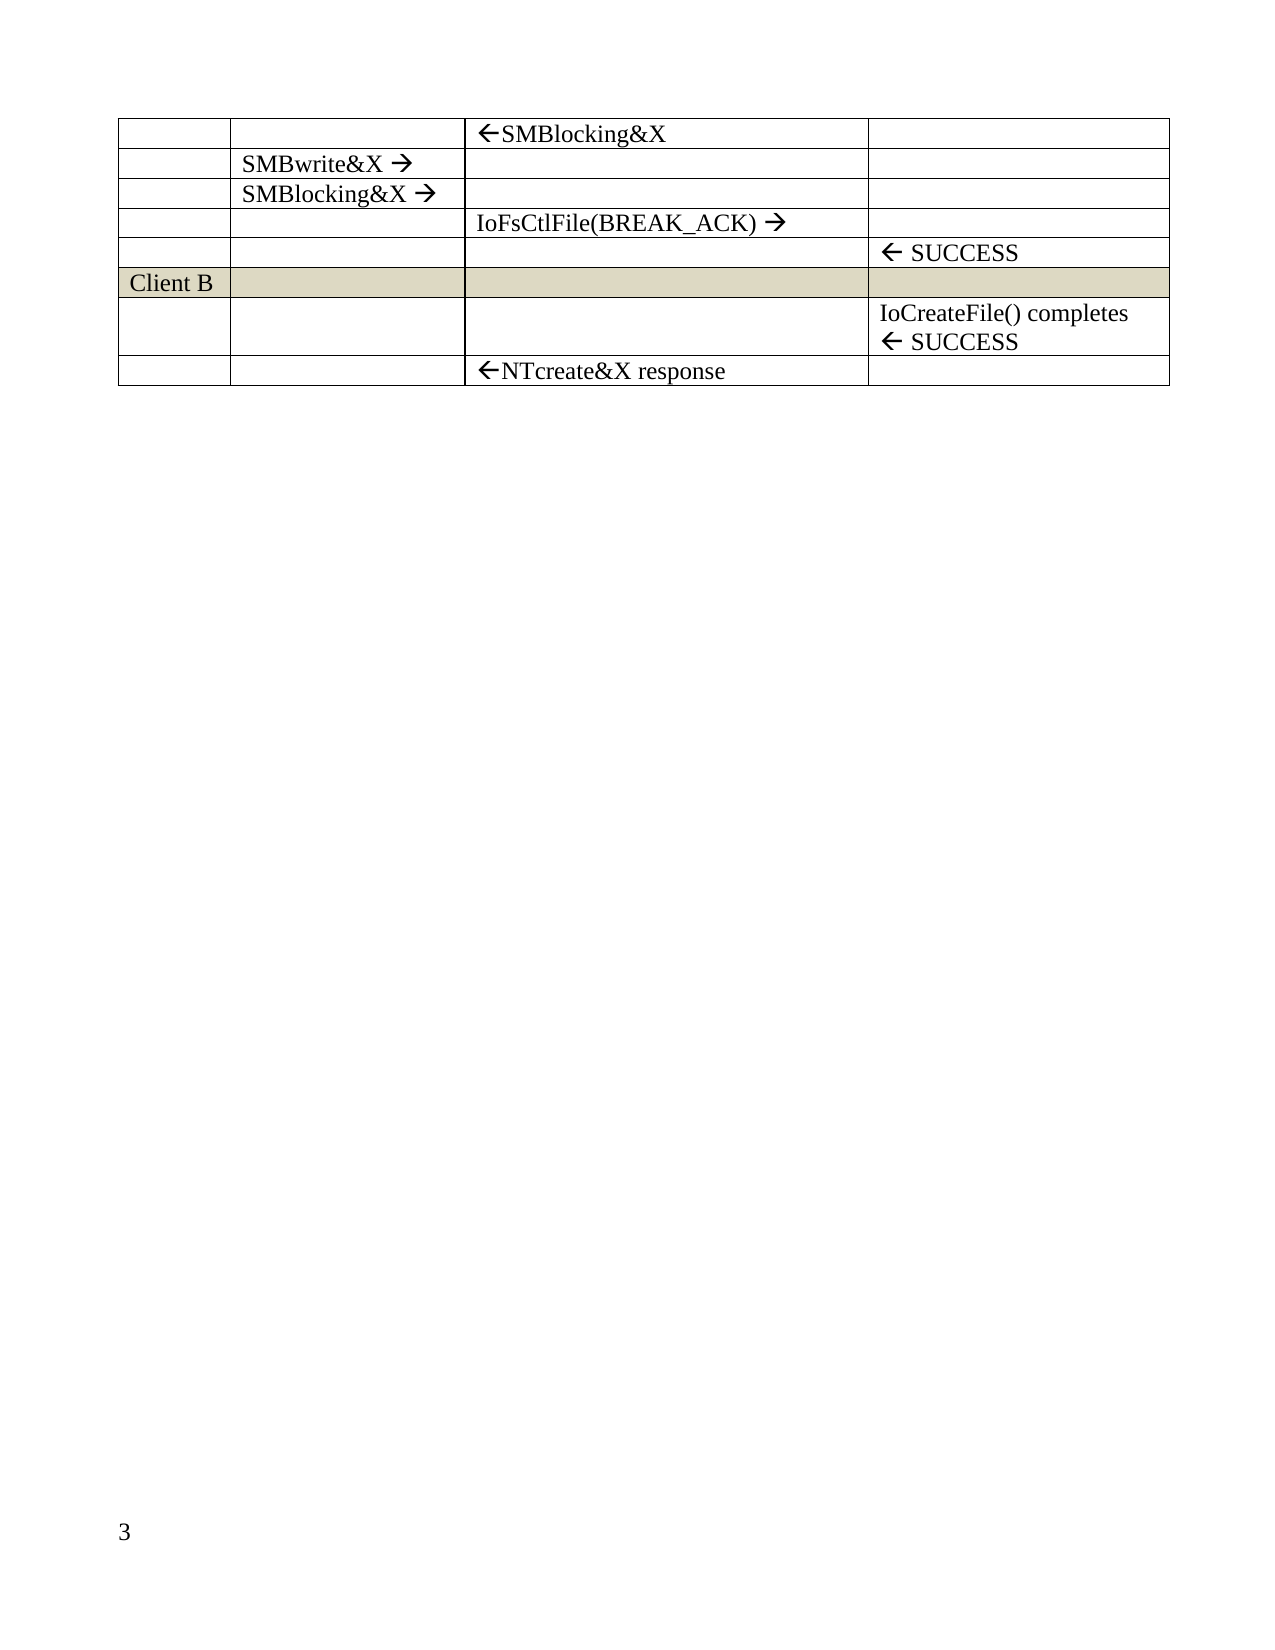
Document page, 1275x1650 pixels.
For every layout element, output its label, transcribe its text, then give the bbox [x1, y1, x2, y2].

table_cell [869, 119, 1169, 148]
table_cell [231, 238, 464, 267]
table_cell [231, 119, 464, 148]
table_cell [119, 179, 230, 207]
table_cell NTcreate&X response [466, 356, 868, 385]
table_cell [231, 268, 464, 297]
table_cell IoFsCtlFile(BREAK_ACK)  [466, 209, 868, 237]
table_cell [466, 298, 868, 355]
table_cell [869, 268, 1169, 297]
table_cell [119, 149, 230, 178]
table_cell [466, 238, 868, 267]
table_cell [119, 356, 230, 385]
table_cell [869, 356, 1169, 385]
table_cell [119, 119, 230, 148]
table_cell [231, 209, 464, 237]
table_cell [466, 179, 868, 207]
table_cell Client B [119, 268, 230, 297]
table_cell [869, 179, 1169, 207]
table_cell [869, 209, 1169, 237]
table_cell SMBlocking&X  [231, 179, 464, 207]
table_cell SMBlocking&X [466, 119, 868, 148]
table_cell [466, 149, 868, 178]
table_cell [119, 298, 230, 355]
table_cell  SUCCESS [869, 238, 1169, 267]
table_cell [119, 238, 230, 267]
table_cell [869, 149, 1169, 178]
table_cell IoCreateFile() completes  SUCCESS [869, 298, 1169, 355]
table_cell SMBwrite&X  [231, 149, 464, 178]
table_cell [119, 209, 230, 237]
table_cell [466, 268, 868, 297]
table_cell [231, 298, 464, 355]
table_cell [231, 356, 464, 385]
